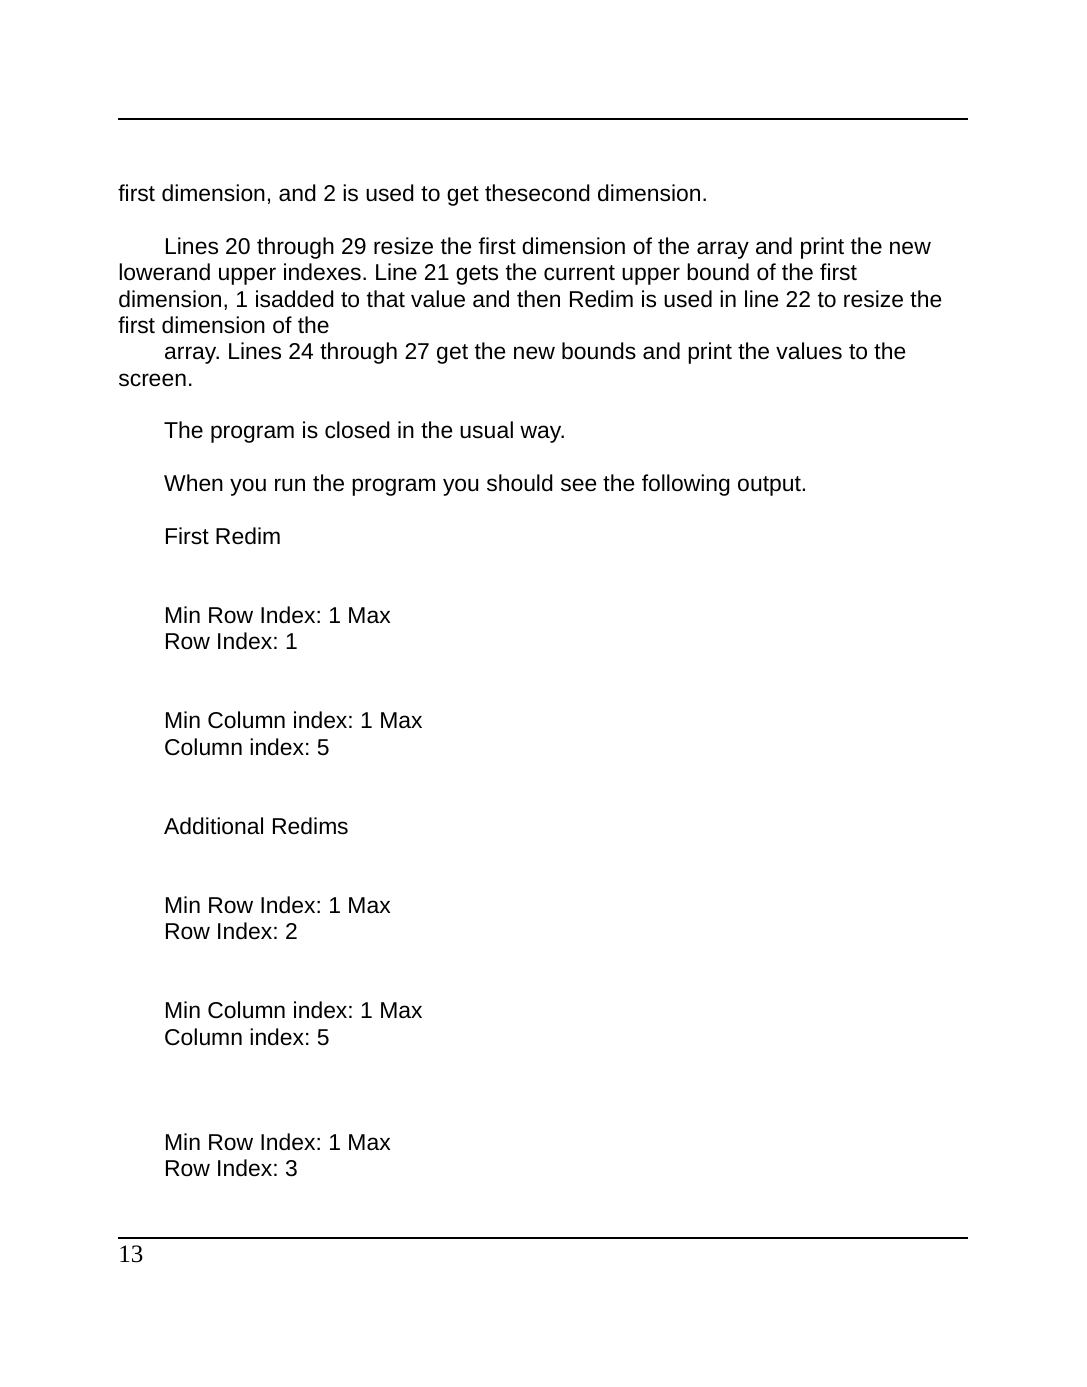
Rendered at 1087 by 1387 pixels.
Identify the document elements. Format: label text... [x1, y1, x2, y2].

text Column index: 5 [118, 1023, 968, 1050]
text Row Index: 2 [118, 918, 968, 944]
text first dimension, and 2 is used to get thesecond dimension. [118, 180, 968, 207]
text Min Column index: 1 Max [118, 997, 968, 1023]
text Min Row Index: 1 Max [118, 602, 968, 628]
text Lines 20 through 29 resize the first dimension of the array and print the new lowerand upper indexes. Line 21 gets the current upper bound of the first dimension, 1 isadded to that value and then Redim is used in line 22 to resize the first dimension of the [118, 233, 968, 338]
text Min Row Index: 1 Max [118, 892, 968, 918]
text Min Row Index: 1 Max [118, 1129, 968, 1155]
text Row Index: 1 [118, 628, 968, 654]
text When you run the program you should see the following output. [118, 470, 968, 496]
text Column index: 5 [118, 734, 968, 760]
text Additional Redims [118, 813, 968, 839]
text The program is closed in the usual way. [118, 417, 968, 444]
text array. Lines 24 through 27 get the new bounds and print the values to the screen. [118, 338, 968, 391]
text Min Column index: 1 Max [118, 707, 968, 734]
text Row Index: 3 [118, 1155, 968, 1182]
text First Redim [118, 523, 968, 549]
